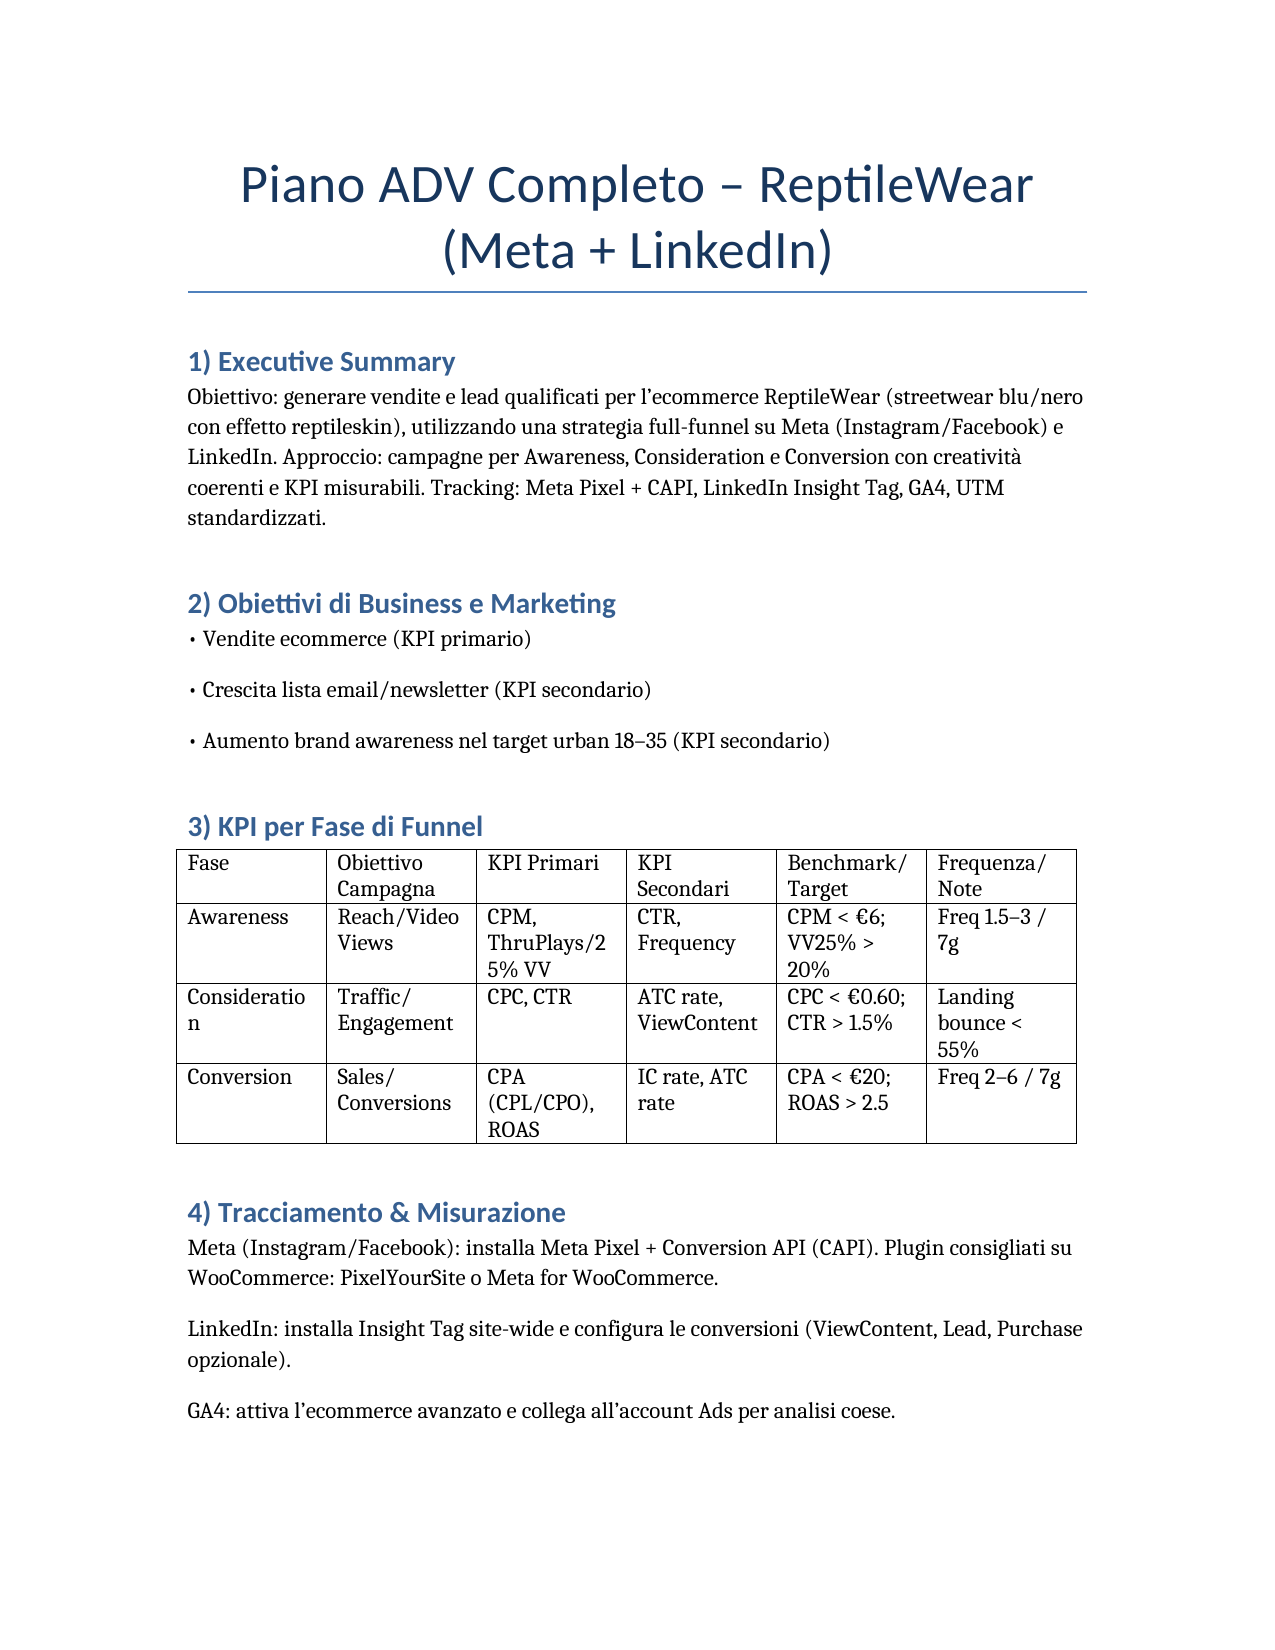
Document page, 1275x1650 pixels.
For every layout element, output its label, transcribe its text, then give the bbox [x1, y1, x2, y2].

table_cell CPC < €0.60; CTR > 1.5% [777, 984, 926, 1063]
text • Aumento brand awareness nel target urban 18–35 (KPI secondario) [187, 728, 1087, 754]
table_header KPI Primari [477, 850, 626, 903]
table_header Obiettivo Campagna [327, 850, 476, 903]
table_header Benchmark/Target [777, 850, 926, 903]
table_cell Reach/Video Views [327, 904, 476, 983]
subtitle 1) Executive Summary [187, 343, 1087, 378]
text GA4: attiva l’ecommerce avanzato e collega all’account Ads per analisi coese. [187, 1397, 1087, 1424]
table_header Frequenza/Note [927, 850, 1076, 903]
text LinkedIn: installa Insight Tag site-wide e configura le conversioni (ViewContent, Lead, Purchase opzionale). [187, 1316, 1087, 1373]
table_cell CPM < €6; VV25% > 20% [777, 904, 926, 983]
title Piano ADV Completo – ReptileWear (Meta + LinkedIn) [187, 150, 1087, 293]
table_cell Traffic/Engagement [327, 984, 476, 1063]
table_cell Awareness [177, 904, 326, 983]
text Obiettivo: generare vendite e lead qualificati per l’ecommerce ReptileWear (streetwear blu/nero con effetto reptileskin), utilizzando una strategia full-funnel su Meta (Instagram/Facebook) e LinkedIn. Approccio: campagne per Awareness, Consideration e Conversion con creatività coerenti e KPI misurabili. Tracking: Meta Pixel + CAPI, LinkedIn Insight Tag, GA4, UTM standardizzati. [187, 384, 1087, 531]
subtitle 4) Tracciamento & Misurazione [187, 1194, 1087, 1229]
text • Crescita lista email/newsletter (KPI secondario) [187, 677, 1087, 703]
table_cell Landing bounce < 55% [927, 984, 1076, 1063]
table_cell Freq 2–6 / 7g [927, 1064, 1076, 1143]
table_cell CPC, CTR [477, 984, 626, 1063]
subtitle 2) Obiettivi di Business e Marketing [187, 585, 1087, 620]
table_cell IC rate, ATC rate [627, 1064, 776, 1143]
text • Vendite ecommerce (KPI primario) [187, 626, 1087, 652]
table_cell CPA (CPL/CPO), ROAS [477, 1064, 626, 1143]
text Meta (Instagram/Facebook): installa Meta Pixel + Conversion API (CAPI). Plugin consigliati su WooCommerce: PixelYourSite o Meta for WooCommerce. [187, 1235, 1087, 1291]
table_cell CPA < €20; ROAS > 2.5 [777, 1064, 926, 1143]
table_cell Conversion [177, 1064, 326, 1143]
table_header KPI Secondari [627, 850, 776, 903]
subtitle 3) KPI per Fase di Funnel [187, 808, 1087, 843]
table_cell CPM, ThruPlays/25% VV [477, 904, 626, 983]
table_cell ATC rate, ViewContent [627, 984, 776, 1063]
table_cell Sales/Conversions [327, 1064, 476, 1143]
table_header Fase [177, 850, 326, 903]
table_cell Freq 1.5–3 / 7g [927, 904, 1076, 983]
table_cell CTR, Frequency [627, 904, 776, 983]
table_cell Consideration [177, 984, 326, 1063]
